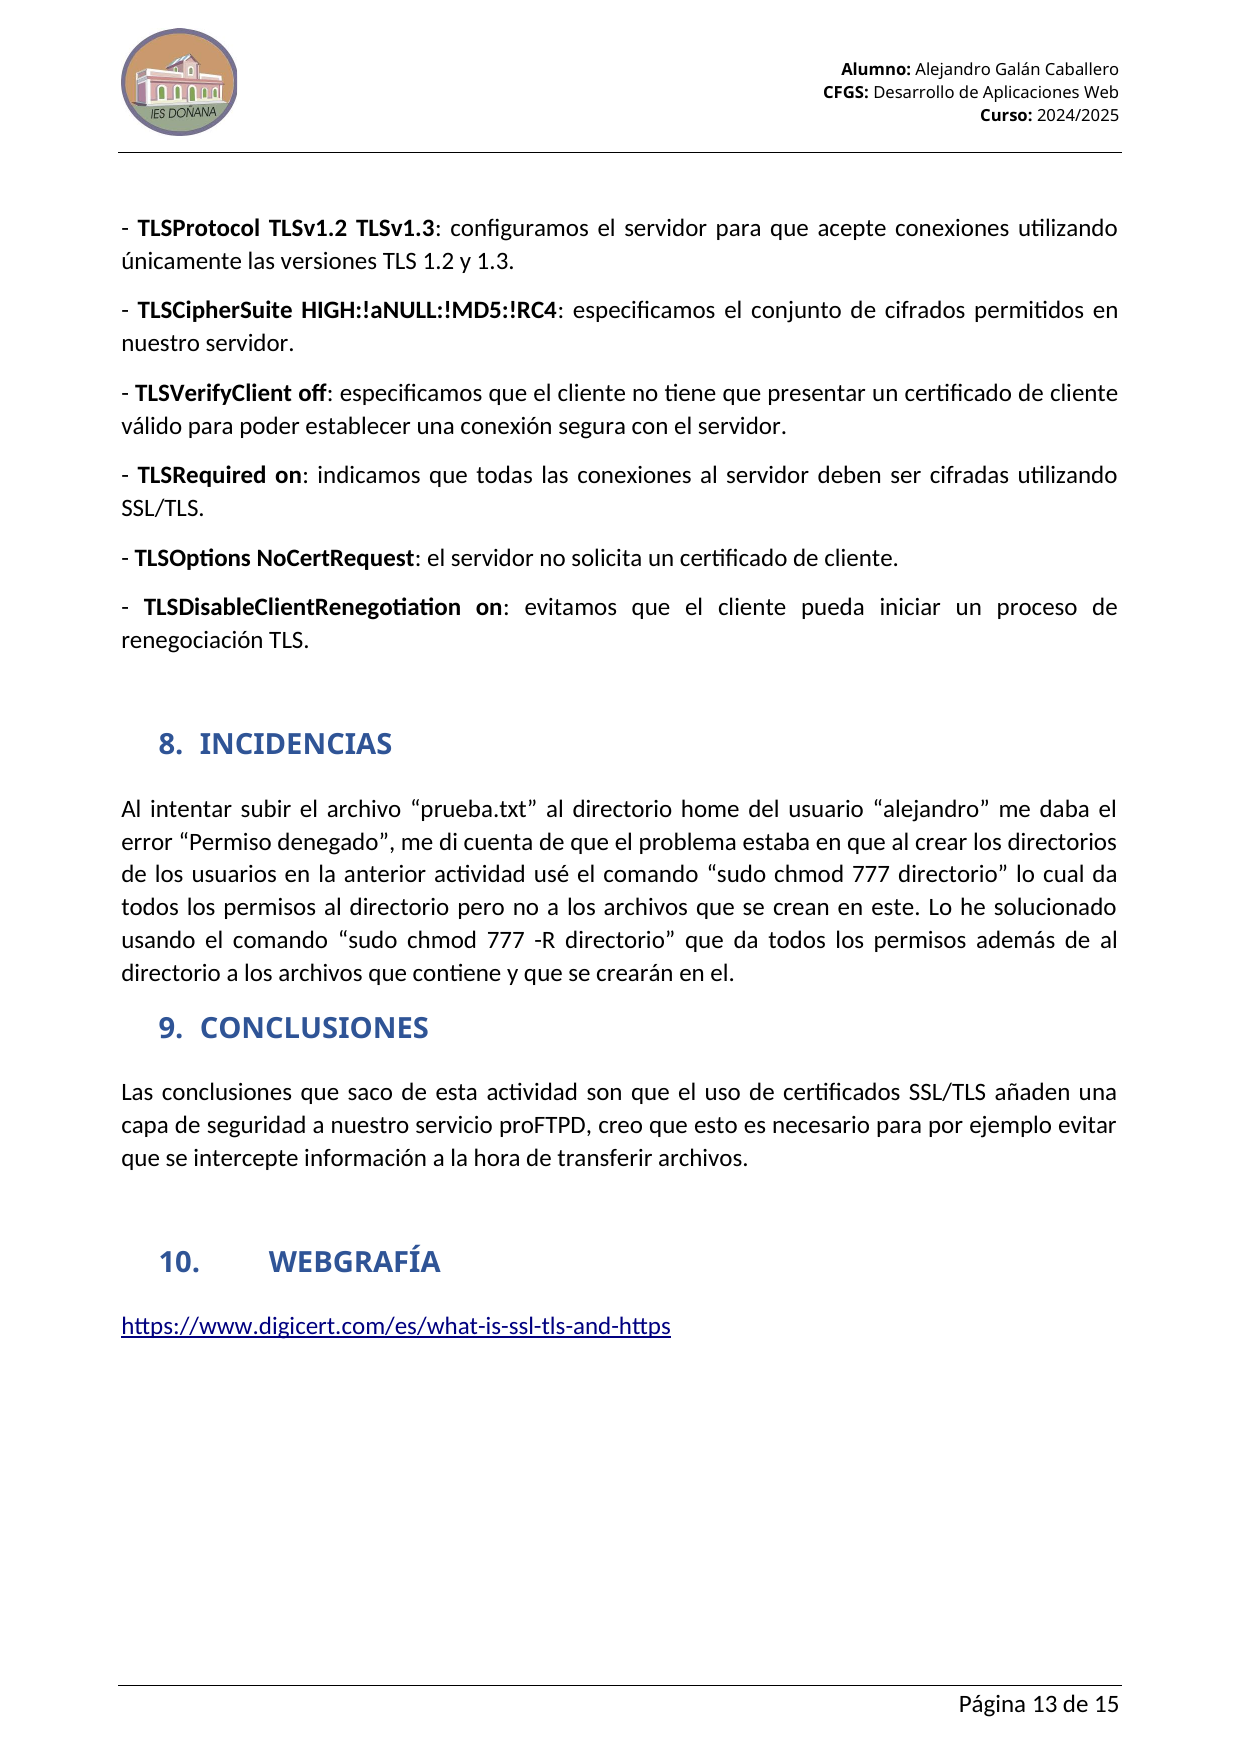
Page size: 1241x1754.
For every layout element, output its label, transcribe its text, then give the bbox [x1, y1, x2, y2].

text - TLSOptions NoCertRequest: el servidor no solicita un certificado de cliente. [121, 542, 1119, 572]
text Las conclusiones que saco de esta actividad son que el uso de certificados SSL/TLS añaden una capa de seguridad a nuestro servicio proFTPD, creo que esto es necesario para por ejemplo evitar que se intercepte información a la hora de transferir archivos. [121, 1076, 1119, 1172]
text Al intentar subir el archivo “prueba.txt” al directorio home del usuario “alejandro” me daba el error “Permiso denegado”, me di cuenta de que el problema estaba en que al crear los directorios de los usuarios en la anterior actividad usé el comando “sudo chmod 777 directorio” lo cual da todos los permisos al directorio pero no a los archivos que se crean en este. Lo he solucionado usando el comando “sudo chmod 777 -R directorio” que da todos los permisos además de al directorio a los archivos que contiene y que se crearán en el. [121, 793, 1119, 988]
subtitle CONCLUSIONES [158, 1007, 1119, 1047]
text - TLSProtocol TLSv1.2 TLSv1.3: configuramos el servidor para que acepte conexiones utilizando únicamente las versiones TLS 1.2 y 1.3. [121, 212, 1119, 275]
text - TLSRequired on: indicamos que todas las conexiones al servidor deben ser cifradas utilizando SSL/TLS. [121, 459, 1119, 523]
text - TLSCipherSuite HIGH:!aNULL:!MD5:!RC4: especificamos el conjunto de cifrados permitidos en nuestro servidor. [121, 294, 1119, 358]
text - TLSVerifyClient off: especificamos que el cliente no tiene que presentar un certificado de cliente válido para poder establecer una conexión segura con el servidor. [121, 377, 1119, 440]
text - TLSDisableClientRenegotiation on: evitamos que el cliente pueda iniciar un proceso de renegociación TLS. [121, 592, 1119, 655]
subtitle INCIDENCIAS [158, 724, 1119, 763]
picture [121, 28, 238, 136]
subtitle WEBGRAFÍA [158, 1241, 1119, 1281]
text https://www.digicert.com/es/what-is-ssl-tls-and-https [121, 1310, 1119, 1341]
